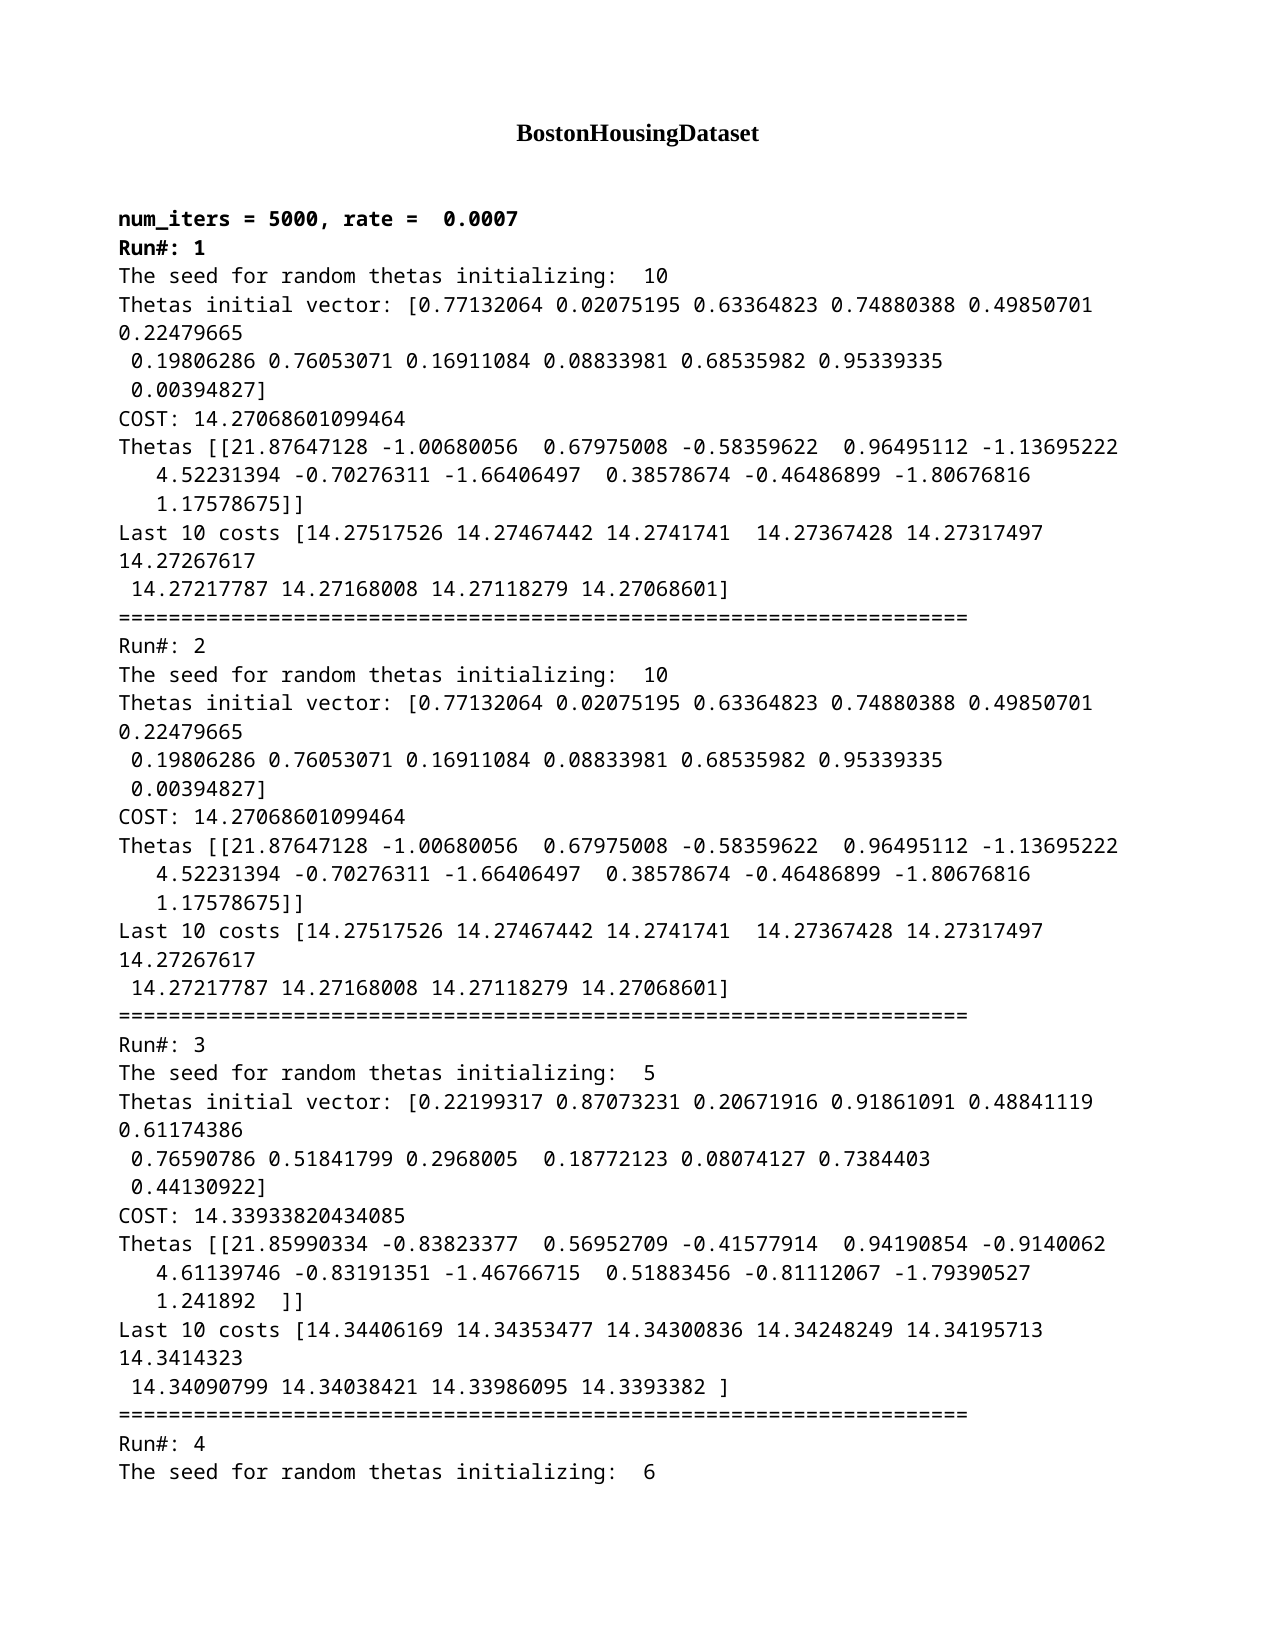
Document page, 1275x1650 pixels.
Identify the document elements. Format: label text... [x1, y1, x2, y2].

text 0.19806286 0.76053071 0.16911084 0.08833981 0.68535982 0.95339335 [118, 745, 1157, 774]
text Run#: 1 [118, 233, 1157, 261]
text 4.61139746 -0.83191351 -1.46766715 0.51883456 -0.81112067 -1.79390527 [118, 1258, 1157, 1286]
text num_iters = 5000, rate = 0.0007 [118, 204, 1157, 233]
text 14.34090799 14.34038421 14.33986095 14.3393382 ] [118, 1372, 1157, 1400]
text ==================================================================== [118, 1002, 1157, 1030]
text 0.44130922] [118, 1172, 1157, 1201]
text Run#: 4 [118, 1429, 1157, 1457]
text COST: 14.27068601099464 [118, 802, 1157, 831]
text ==================================================================== [118, 1400, 1157, 1429]
text BostonHousingDataset [118, 118, 1157, 147]
text The seed for random thetas initializing: 5 [118, 1058, 1157, 1087]
text 4.52231394 -0.70276311 -1.66406497 0.38578674 -0.46486899 -1.80676816 [118, 859, 1157, 888]
text The seed for random thetas initializing: 6 [118, 1457, 1157, 1486]
text The seed for random thetas initializing: 10 [118, 261, 1157, 290]
text Thetas [[21.87647128 -1.00680056 0.67975008 -0.58359622 0.96495112 -1.13695222 [118, 831, 1157, 859]
text 1.17578675]] [118, 888, 1157, 916]
text The seed for random thetas initializing: 10 [118, 660, 1157, 688]
text 14.27217787 14.27168008 14.27118279 14.27068601] [118, 574, 1157, 603]
text Last 10 costs [14.34406169 14.34353477 14.34300836 14.34248249 14.34195713 14.3414323 [118, 1315, 1157, 1372]
text 0.00394827] [118, 774, 1157, 802]
text Thetas [[21.85990334 -0.83823377 0.56952709 -0.41577914 0.94190854 -0.9140062 [118, 1229, 1157, 1258]
text Last 10 costs [14.27517526 14.27467442 14.2741741 14.27367428 14.27317497 14.27267617 [118, 916, 1157, 973]
text 1.241892 ]] [118, 1286, 1157, 1315]
text ==================================================================== [118, 603, 1157, 631]
text Run#: 3 [118, 1030, 1157, 1058]
text Thetas initial vector: [0.77132064 0.02075195 0.63364823 0.74880388 0.49850701 0.22479665 [118, 290, 1157, 347]
text 4.52231394 -0.70276311 -1.66406497 0.38578674 -0.46486899 -1.80676816 [118, 461, 1157, 489]
text Run#: 2 [118, 631, 1157, 660]
text Last 10 costs [14.27517526 14.27467442 14.2741741 14.27367428 14.27317497 14.27267617 [118, 518, 1157, 574]
text 0.00394827] [118, 375, 1157, 404]
text Thetas initial vector: [0.77132064 0.02075195 0.63364823 0.74880388 0.49850701 0.22479665 [118, 688, 1157, 745]
text Thetas [[21.87647128 -1.00680056 0.67975008 -0.58359622 0.96495112 -1.13695222 [118, 432, 1157, 461]
text 0.76590786 0.51841799 0.2968005 0.18772123 0.08074127 0.7384403 [118, 1144, 1157, 1172]
text 14.27217787 14.27168008 14.27118279 14.27068601] [118, 973, 1157, 1002]
text 0.19806286 0.76053071 0.16911084 0.08833981 0.68535982 0.95339335 [118, 347, 1157, 375]
text Thetas initial vector: [0.22199317 0.87073231 0.20671916 0.91861091 0.48841119 0.61174386 [118, 1087, 1157, 1144]
text COST: 14.27068601099464 [118, 404, 1157, 432]
text 1.17578675]] [118, 489, 1157, 518]
text COST: 14.33933820434085 [118, 1201, 1157, 1229]
